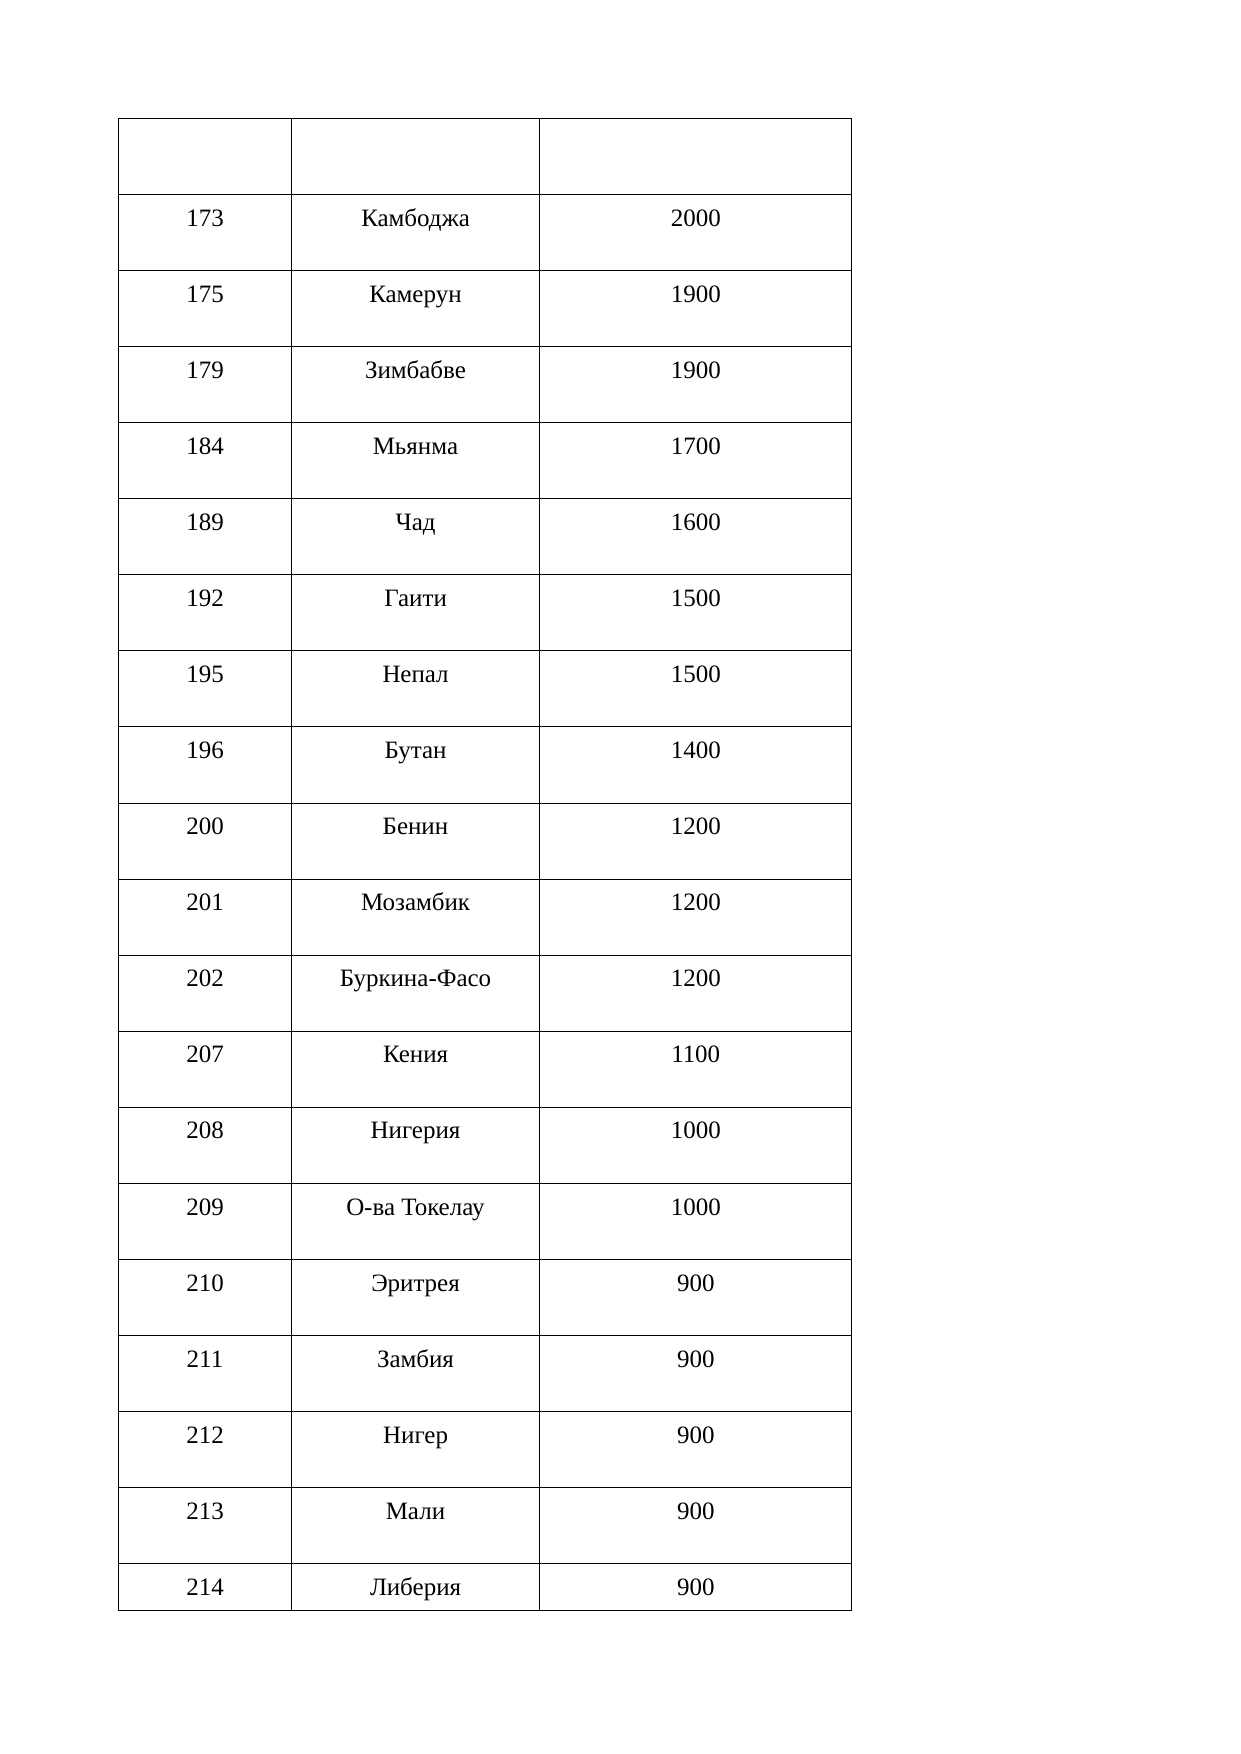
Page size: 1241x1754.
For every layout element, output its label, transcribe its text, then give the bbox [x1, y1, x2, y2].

table_cell 900 [540, 1564, 851, 1609]
table_cell 175 [119, 271, 291, 346]
table_cell 1500 [540, 651, 851, 726]
table_cell Мьянма [292, 423, 539, 498]
table_cell 214 [119, 1564, 291, 1609]
table_cell Камбоджа [292, 195, 539, 270]
table_cell Бенин [292, 804, 539, 878]
table_cell 195 [119, 651, 291, 726]
table_cell Бутан [292, 727, 539, 802]
table_cell 201 [119, 880, 291, 954]
table_cell Зимбабве [292, 347, 539, 422]
table_cell 900 [540, 1412, 851, 1487]
table_cell 1000 [540, 1184, 851, 1259]
table_cell Либерия [292, 1564, 539, 1609]
table_cell Чад [292, 499, 539, 574]
table_cell 1900 [540, 347, 851, 422]
table_cell 1500 [540, 575, 851, 650]
table_cell Буркина-Фасо [292, 956, 539, 1031]
table_cell 208 [119, 1108, 291, 1183]
table_cell [292, 119, 539, 194]
table_cell Нигер [292, 1412, 539, 1487]
table_cell 179 [119, 347, 291, 422]
table_cell 1400 [540, 727, 851, 802]
table_cell 213 [119, 1488, 291, 1563]
table_cell Гаити [292, 575, 539, 650]
table_cell [540, 119, 851, 194]
table_cell 192 [119, 575, 291, 650]
table_cell Нигерия [292, 1108, 539, 1183]
table_cell О-ва Токелау [292, 1184, 539, 1259]
table_cell 1200 [540, 804, 851, 878]
table_cell 184 [119, 423, 291, 498]
table_cell 207 [119, 1032, 291, 1107]
table_cell Кения [292, 1032, 539, 1107]
table_cell 210 [119, 1260, 291, 1335]
table_cell 209 [119, 1184, 291, 1259]
table_cell 900 [540, 1336, 851, 1411]
table_cell Мали [292, 1488, 539, 1563]
table_cell [119, 119, 291, 194]
table_cell 2000 [540, 195, 851, 270]
table_cell 189 [119, 499, 291, 574]
table_cell 212 [119, 1412, 291, 1487]
table_cell 200 [119, 804, 291, 878]
table_cell 196 [119, 727, 291, 802]
table_cell Замбия [292, 1336, 539, 1411]
table_cell 202 [119, 956, 291, 1031]
table_cell 1700 [540, 423, 851, 498]
table_cell 1000 [540, 1108, 851, 1183]
table_cell 1900 [540, 271, 851, 346]
table_cell 1200 [540, 956, 851, 1031]
table_cell Непал [292, 651, 539, 726]
table_cell 1600 [540, 499, 851, 574]
table_cell 900 [540, 1260, 851, 1335]
table_cell Мозамбик [292, 880, 539, 954]
table_cell 1200 [540, 880, 851, 954]
table_cell Камерун [292, 271, 539, 346]
table_cell Эритрея [292, 1260, 539, 1335]
table_cell 900 [540, 1488, 851, 1563]
table_cell 211 [119, 1336, 291, 1411]
table_cell 1100 [540, 1032, 851, 1107]
table_cell 173 [119, 195, 291, 270]
